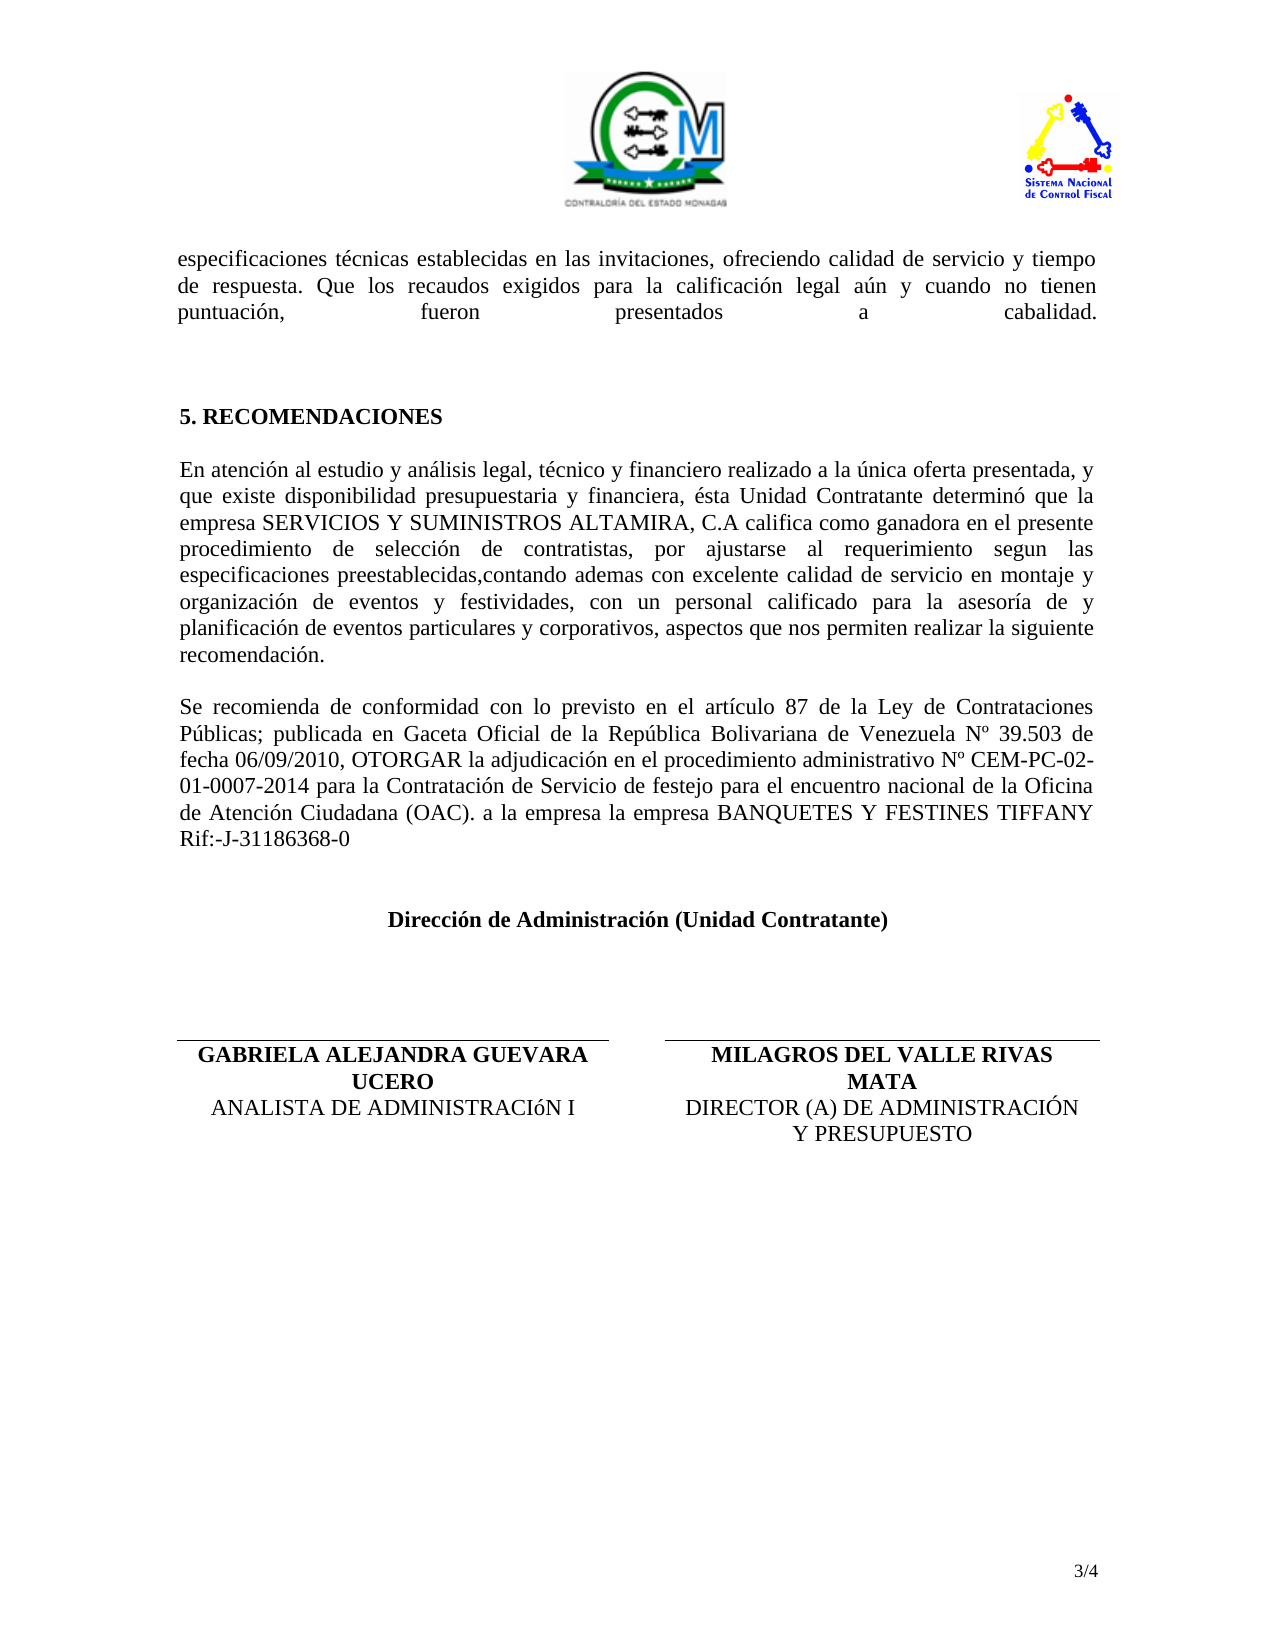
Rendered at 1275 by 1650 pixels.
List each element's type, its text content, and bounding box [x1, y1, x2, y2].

picture [1017, 91, 1121, 201]
picture [562, 69, 730, 210]
table_header MILAGROS DEL VALLE RIVAS MATA DIRECTOR (A) DE ADMINISTRACIÓN Y PRESUPUESTO [665, 1041, 1099, 1147]
text 5. RECOMENDACIONES [179, 403, 1095, 430]
table_header [609, 1040, 665, 1147]
text En atención al estudio y análisis legal, técnico y financiero realizado a la única oferta presentada, y que existe disponibilidad presupuestaria y financiera, ésta Unidad Contratante determinó que la empresa SERVICIOS Y SUMINISTROS ALTAMIRA, C.A califica como ganadora en el presente procedimiento de selección de contratistas, por ajustarse al requerimiento segun las especificaciones preestablecidas,contando ademas con excelente calidad de servicio en montaje y organización de eventos y festividades, con un personal calificado para la asesoría de y planificación de eventos particulares y corporativos, aspectos que nos permiten realizar la siguiente recomendación. Se recomienda de conformidad con lo previsto en el artículo 87 de la Ley de Contrataciones Públicas; publicada en Gaceta Oficial de la República Bolivariana de Venezuela Nº 39.503 de fecha 06/09/2010, OTORGAR la adjudicación en el procedimiento administrativo Nº CEM-PC-02-01-0007-2014 para la Contratación de Servicio de festejo para el encuentro nacional de la Oficina de Atención Ciudadana (OAC). a la empresa la empresa BANQUETES Y FESTINES TIFFANY Rif:-J-31186368-0 [179, 456, 1095, 851]
text especificaciones técnicas establecidas en las invitaciones, ofreciendo calidad de servicio y tiempo de respuesta. Que los recaudos exigidos para la calificación legal aún y cuando no tienen puntuación, fueron presentados a cabalidad. [177, 245, 1098, 351]
table_header Dirección de Administración (Unidad Contratante) [178, 907, 1098, 959]
table_header GABRIELA ALEJANDRA GUEVARA UCERO ANALISTA DE ADMINISTRACIóN I [177, 1041, 608, 1147]
